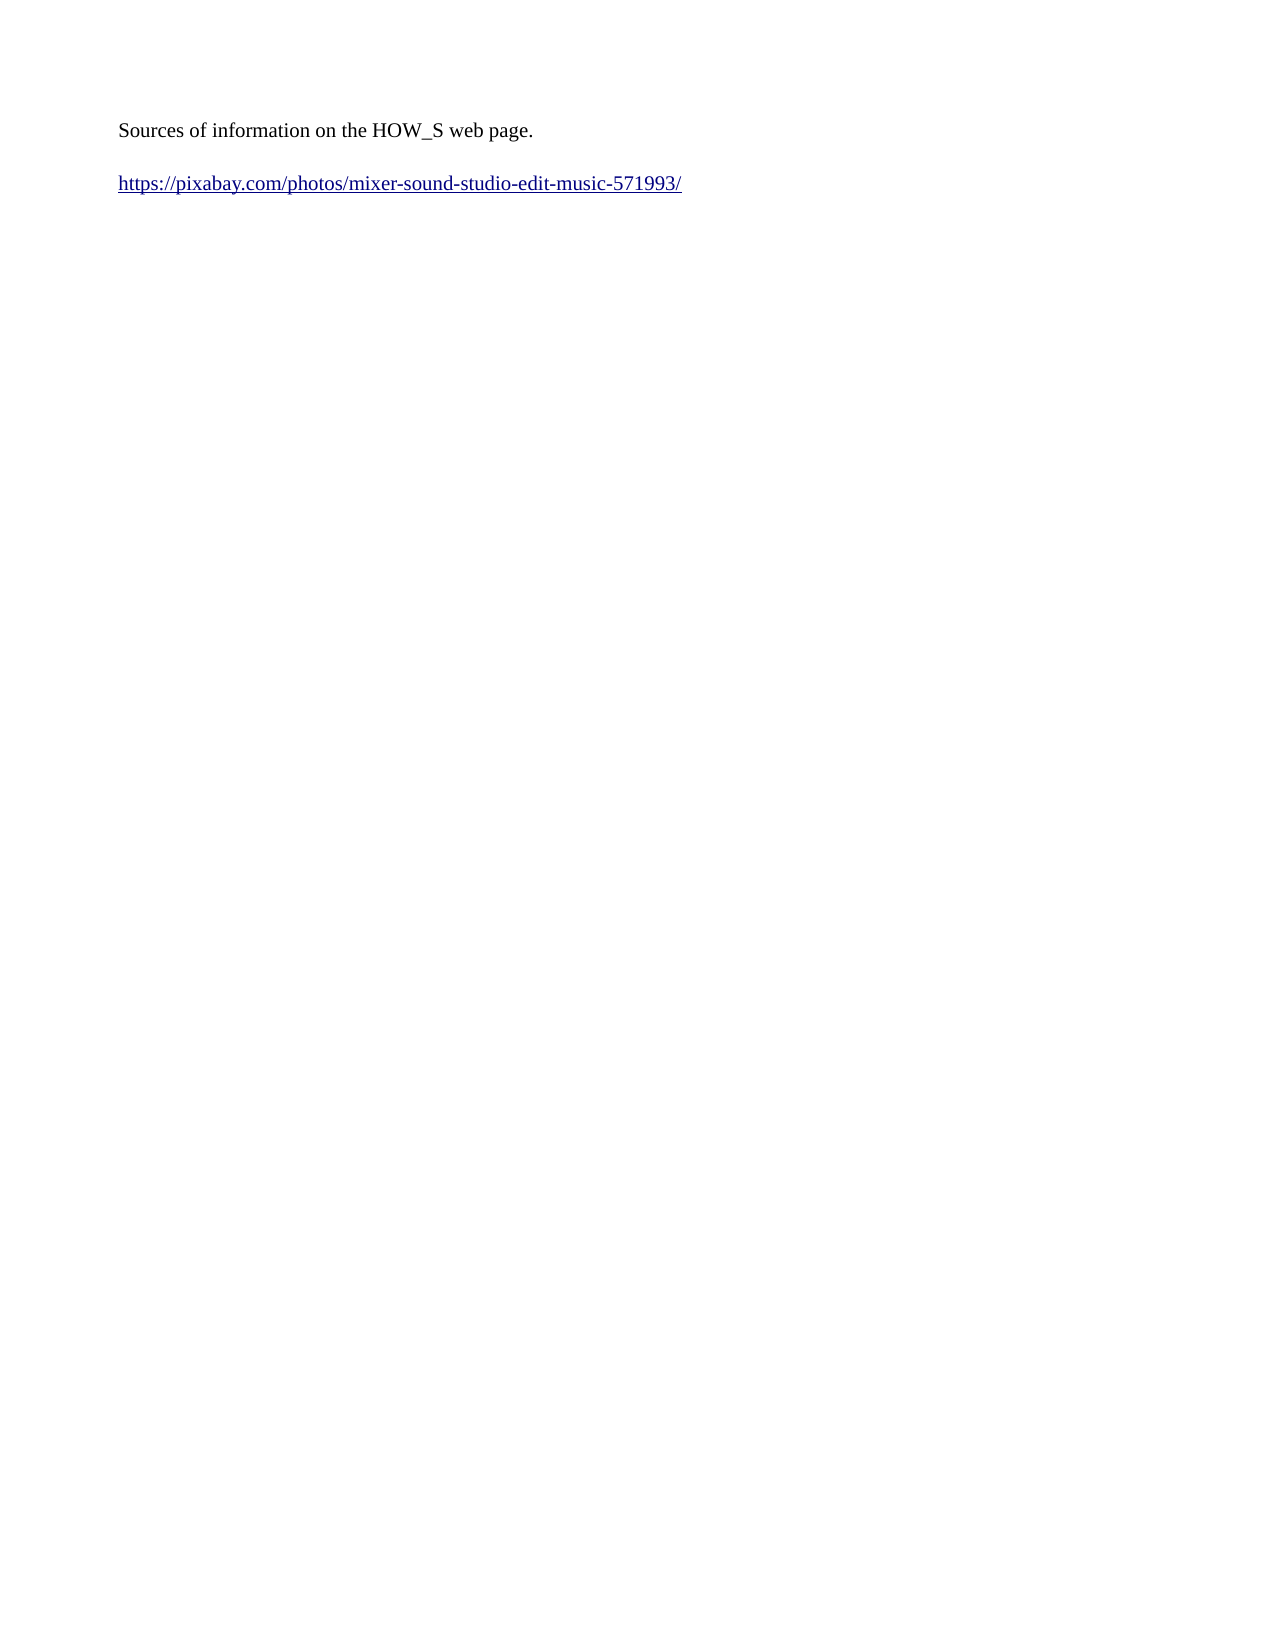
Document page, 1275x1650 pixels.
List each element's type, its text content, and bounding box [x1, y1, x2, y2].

text Sources of information on the HOW_S web page. [118, 118, 1157, 142]
text https://pixabay.com/photos/mixer-sound-studio-edit-music-571993/ [118, 171, 1157, 195]
